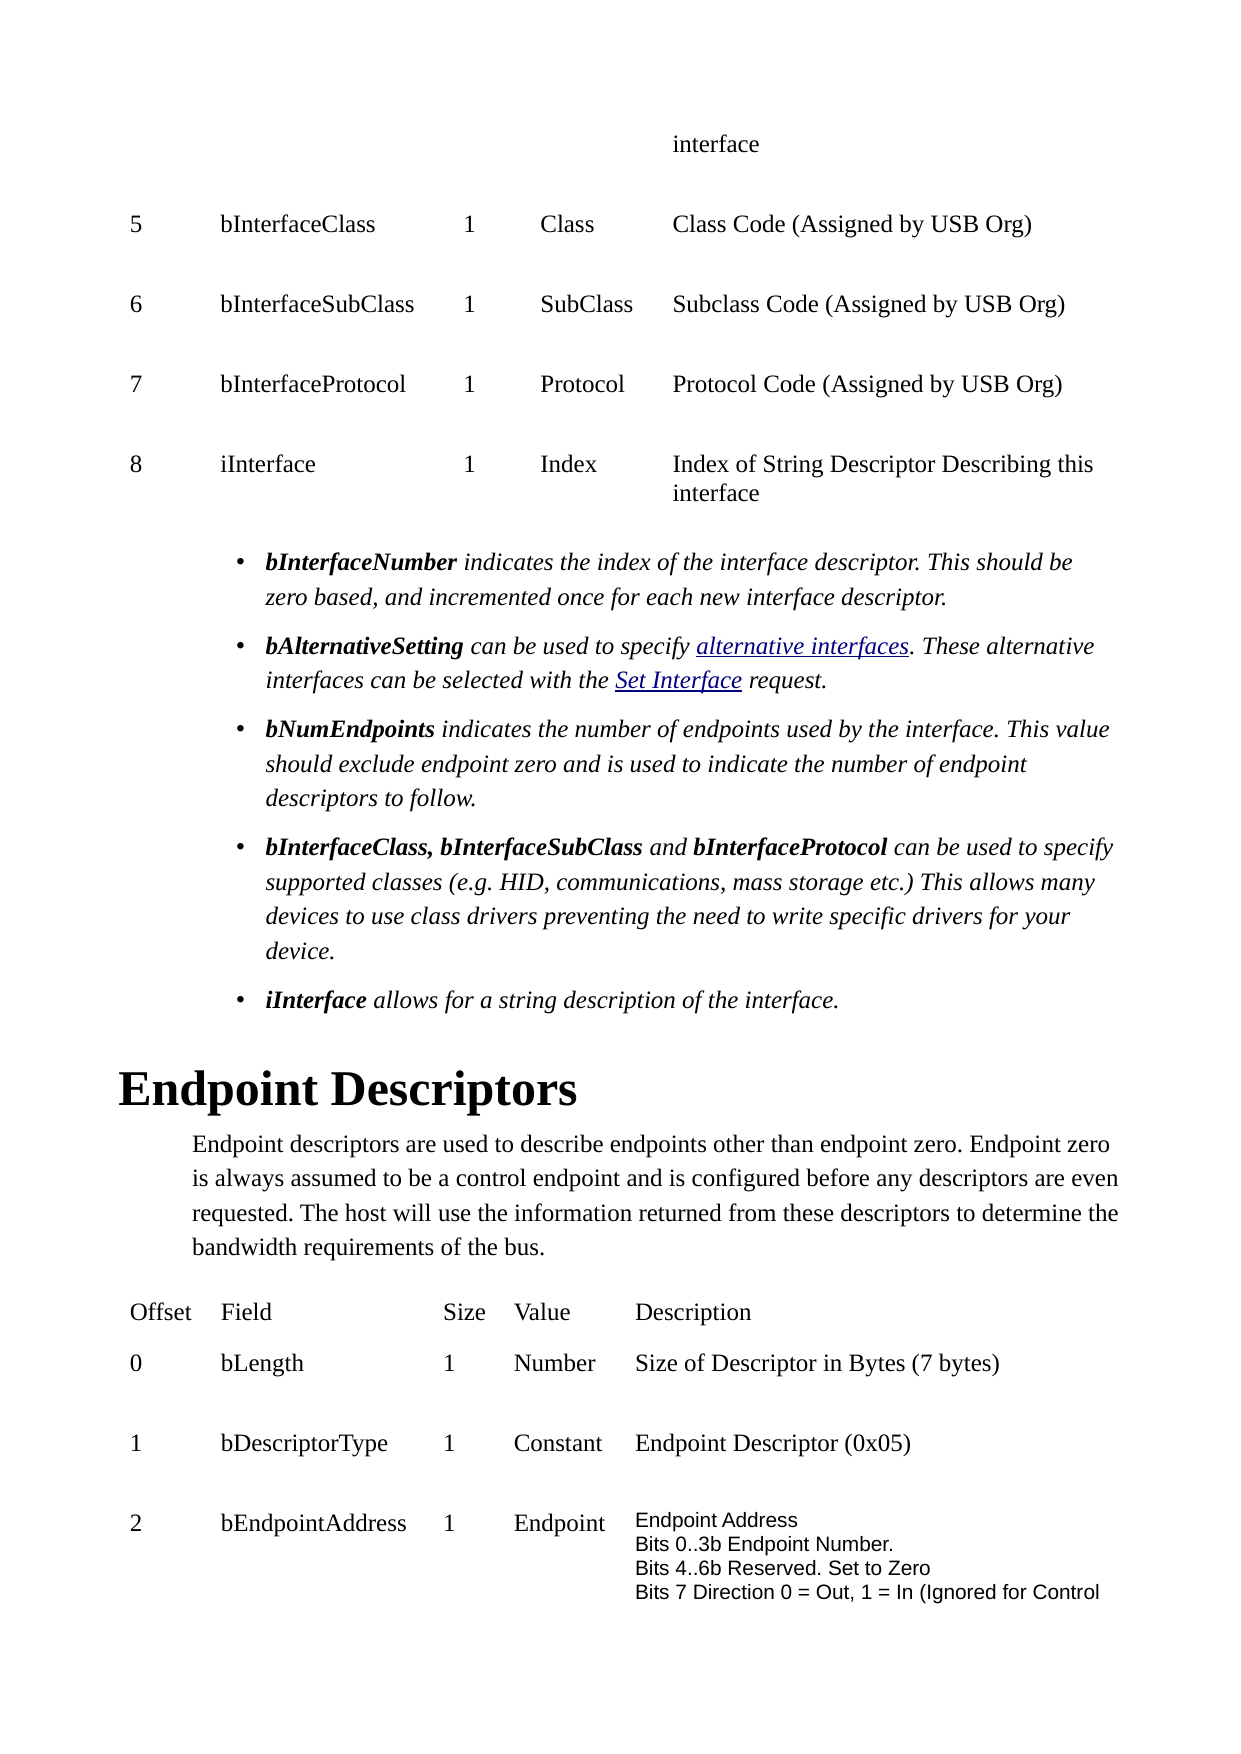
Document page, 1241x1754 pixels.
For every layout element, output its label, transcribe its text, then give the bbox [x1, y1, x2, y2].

table_cell 5 [119, 198, 209, 278]
table_cell bEndpointAddress [210, 1497, 432, 1615]
table_cell bInterfaceClass [209, 198, 452, 278]
table_cell 1 [432, 1337, 503, 1417]
table_cell [529, 118, 661, 198]
table_cell 1 [452, 198, 529, 278]
table_cell 6 [119, 278, 209, 358]
list bNumEndpoints indicates the number of endpoints used by the interface. This value should exclude endpoint zero and is used to indicate the number of endpoint descriptors to follow. [236, 714, 1122, 812]
table_cell [209, 118, 452, 198]
table_header Size [432, 1286, 503, 1337]
table_cell Protocol [529, 359, 661, 438]
list bInterfaceClass, bInterfaceSubClass and bInterfaceProtocol can be used to specify supported classes (e.g. HID, communications, mass storage etc.) This allows many devices to use class drivers preventing the need to write specific drivers for your device. [236, 832, 1122, 965]
table_header Field [210, 1286, 432, 1337]
table_cell 1 [452, 359, 529, 438]
table_header Value [503, 1286, 624, 1337]
subtitle Endpoint Descriptors [118, 1059, 1122, 1117]
table_cell 8 [119, 439, 209, 547]
table_cell Subclass Code (Assigned by USB Org) [661, 278, 1122, 358]
list bAlternativeSetting can be used to specify alternative interfaces. These alternative interfaces can be selected with the Set Interface request. [236, 631, 1122, 694]
table_cell bInterfaceProtocol [209, 359, 452, 438]
list Endpoint descriptors are used to describe endpoints other than endpoint zero. Endpoint zero is always assumed to be a control endpoint and is configured before any descriptors are even requested. The host will use the information returned from these descriptors to determine the bandwidth requirements of the bus. [162, 1129, 1122, 1261]
table_cell Protocol Code (Assigned by USB Org) [661, 359, 1122, 438]
table_cell Index [529, 439, 661, 547]
table_cell 1 [432, 1497, 503, 1615]
table_header Description [624, 1286, 1122, 1337]
table_cell Endpoint [503, 1497, 624, 1615]
table_cell Index of String Descriptor Describing this interface [661, 439, 1122, 547]
table_cell SubClass [529, 278, 661, 358]
table_cell bInterfaceSubClass [209, 278, 452, 358]
table_cell iInterface [209, 439, 452, 547]
table_cell bDescriptorType [210, 1417, 432, 1497]
list iInterface allows for a string description of the interface. [236, 985, 1122, 1014]
table_cell [452, 118, 529, 198]
table_cell 0 [119, 1337, 209, 1417]
table_cell 7 [119, 359, 209, 438]
table_cell [119, 118, 209, 198]
table_cell Constant [503, 1417, 624, 1497]
table_cell 1 [432, 1417, 503, 1497]
table_cell 2 [119, 1497, 209, 1615]
table_cell Class [529, 198, 661, 278]
table_cell Endpoint Descriptor (0x05) [624, 1417, 1122, 1497]
table_cell Class Code (Assigned by USB Org) [661, 198, 1122, 278]
table_cell Number [503, 1337, 624, 1417]
table_cell interface [661, 118, 1122, 198]
table_cell 1 [452, 439, 529, 547]
list bInterfaceNumber indicates the index of the interface descriptor. This should be zero based, and incremented once for each new interface descriptor. [236, 547, 1122, 611]
table_cell 1 [119, 1417, 209, 1497]
table_cell 1 [452, 278, 529, 358]
table_header Offset [119, 1286, 209, 1337]
table_cell Endpoint Address Bits 0..3b Endpoint Number. Bits 4..6b Reserved. Set to Zero Bits 7 Direction 0 = Out, 1 = In (Ignored for Control [624, 1497, 1122, 1615]
table_cell bLength [210, 1337, 432, 1417]
table_cell Size of Descriptor in Bytes (7 bytes) [624, 1337, 1122, 1417]
